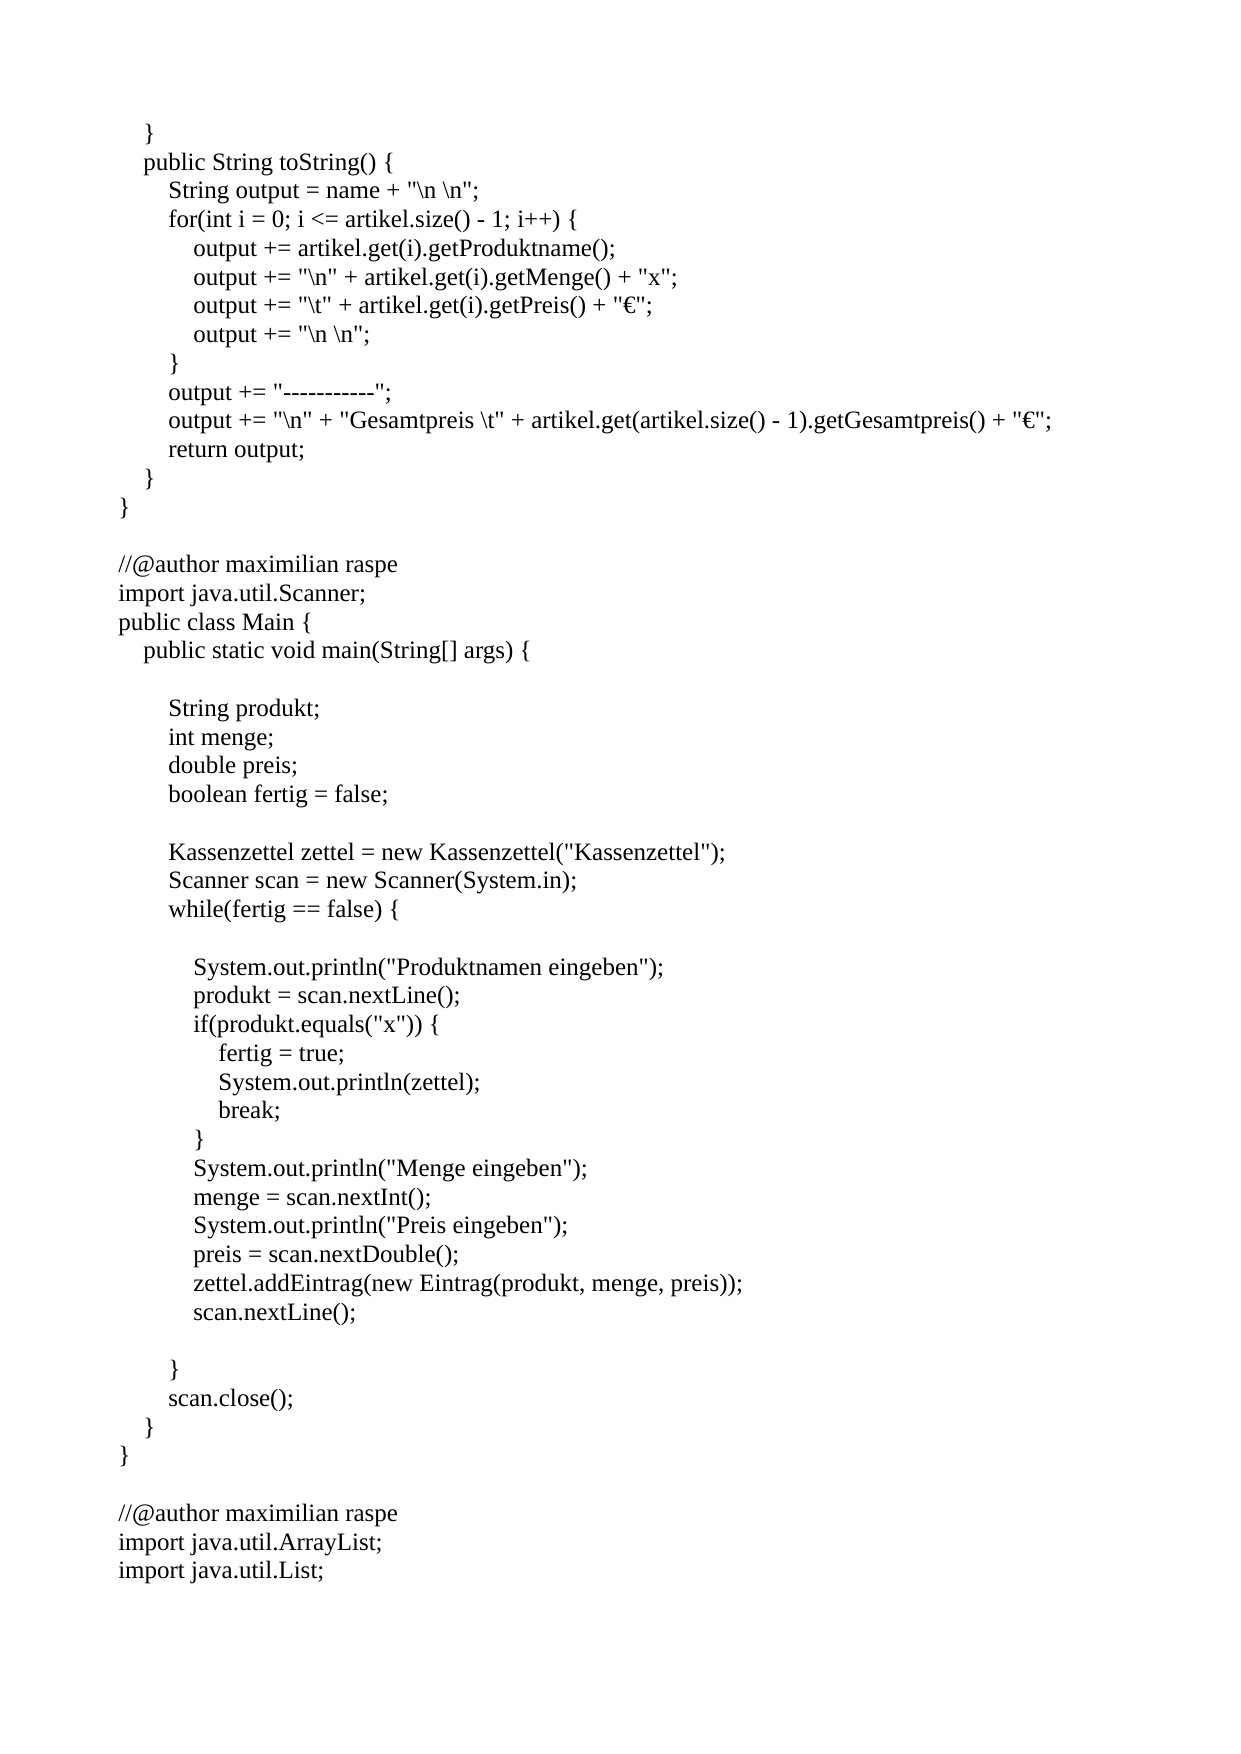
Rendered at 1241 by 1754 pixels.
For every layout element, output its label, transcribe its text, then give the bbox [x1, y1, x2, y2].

text return output; [118, 434, 1122, 463]
text output += artikel.get(i).getProduktname(); [118, 233, 1122, 262]
text public class Main { [118, 607, 1122, 636]
text int menge; [118, 722, 1122, 751]
text double preis; [118, 751, 1122, 779]
text import java.util.List; [118, 1556, 1122, 1584]
text preis = scan.nextDouble(); [118, 1239, 1122, 1268]
text public static void main(String[] args) { [118, 636, 1122, 664]
text fertig = true; [118, 1038, 1122, 1067]
text } [118, 1441, 1122, 1469]
text output += "-----------"; [118, 377, 1122, 406]
text Scanner scan = new Scanner(System.in); [118, 866, 1122, 894]
text } [118, 1412, 1122, 1441]
text produkt = scan.nextLine(); [118, 981, 1122, 1009]
text } [118, 348, 1122, 377]
text import java.util.ArrayList; [118, 1527, 1122, 1556]
text public String toString() { [118, 147, 1122, 176]
text } [118, 492, 1122, 521]
text menge = scan.nextInt(); [118, 1182, 1122, 1211]
text //@author maximilian raspe [118, 1498, 1122, 1527]
text //@author maximilian raspe [118, 549, 1122, 578]
text } [118, 1124, 1122, 1153]
text output += "\n" + artikel.get(i).getMenge() + "x"; [118, 262, 1122, 291]
text output += "\n \n"; [118, 319, 1122, 348]
text if(produkt.equals("x")) { [118, 1009, 1122, 1038]
text System.out.println("Menge eingeben"); [118, 1153, 1122, 1182]
text } [118, 118, 1122, 147]
text import java.util.Scanner; [118, 578, 1122, 607]
text scan.close(); [118, 1383, 1122, 1412]
text boolean fertig = false; [118, 779, 1122, 808]
text output += "\n" + "Gesamtpreis \t" + artikel.get(artikel.size() - 1).getGesamtpreis() + "€"; [118, 406, 1122, 434]
text } [118, 463, 1122, 492]
text scan.nextLine(); [118, 1297, 1122, 1326]
text Kassenzettel zettel = new Kassenzettel("Kassenzettel"); [118, 837, 1122, 866]
text System.out.println("Produktnamen eingeben"); [118, 952, 1122, 981]
text System.out.println(zettel); [118, 1067, 1122, 1096]
text break; [118, 1096, 1122, 1124]
text while(fertig == false) { [118, 894, 1122, 923]
text zettel.addEintrag(new Eintrag(produkt, menge, preis)); [118, 1268, 1122, 1297]
text } [118, 1354, 1122, 1383]
text output += "\t" + artikel.get(i).getPreis() + "€"; [118, 291, 1122, 319]
text for(int i = 0; i <= artikel.size() - 1; i++) { [118, 204, 1122, 233]
text String output = name + "\n \n"; [118, 176, 1122, 204]
text String produkt; [118, 693, 1122, 722]
text System.out.println("Preis eingeben"); [118, 1211, 1122, 1239]
